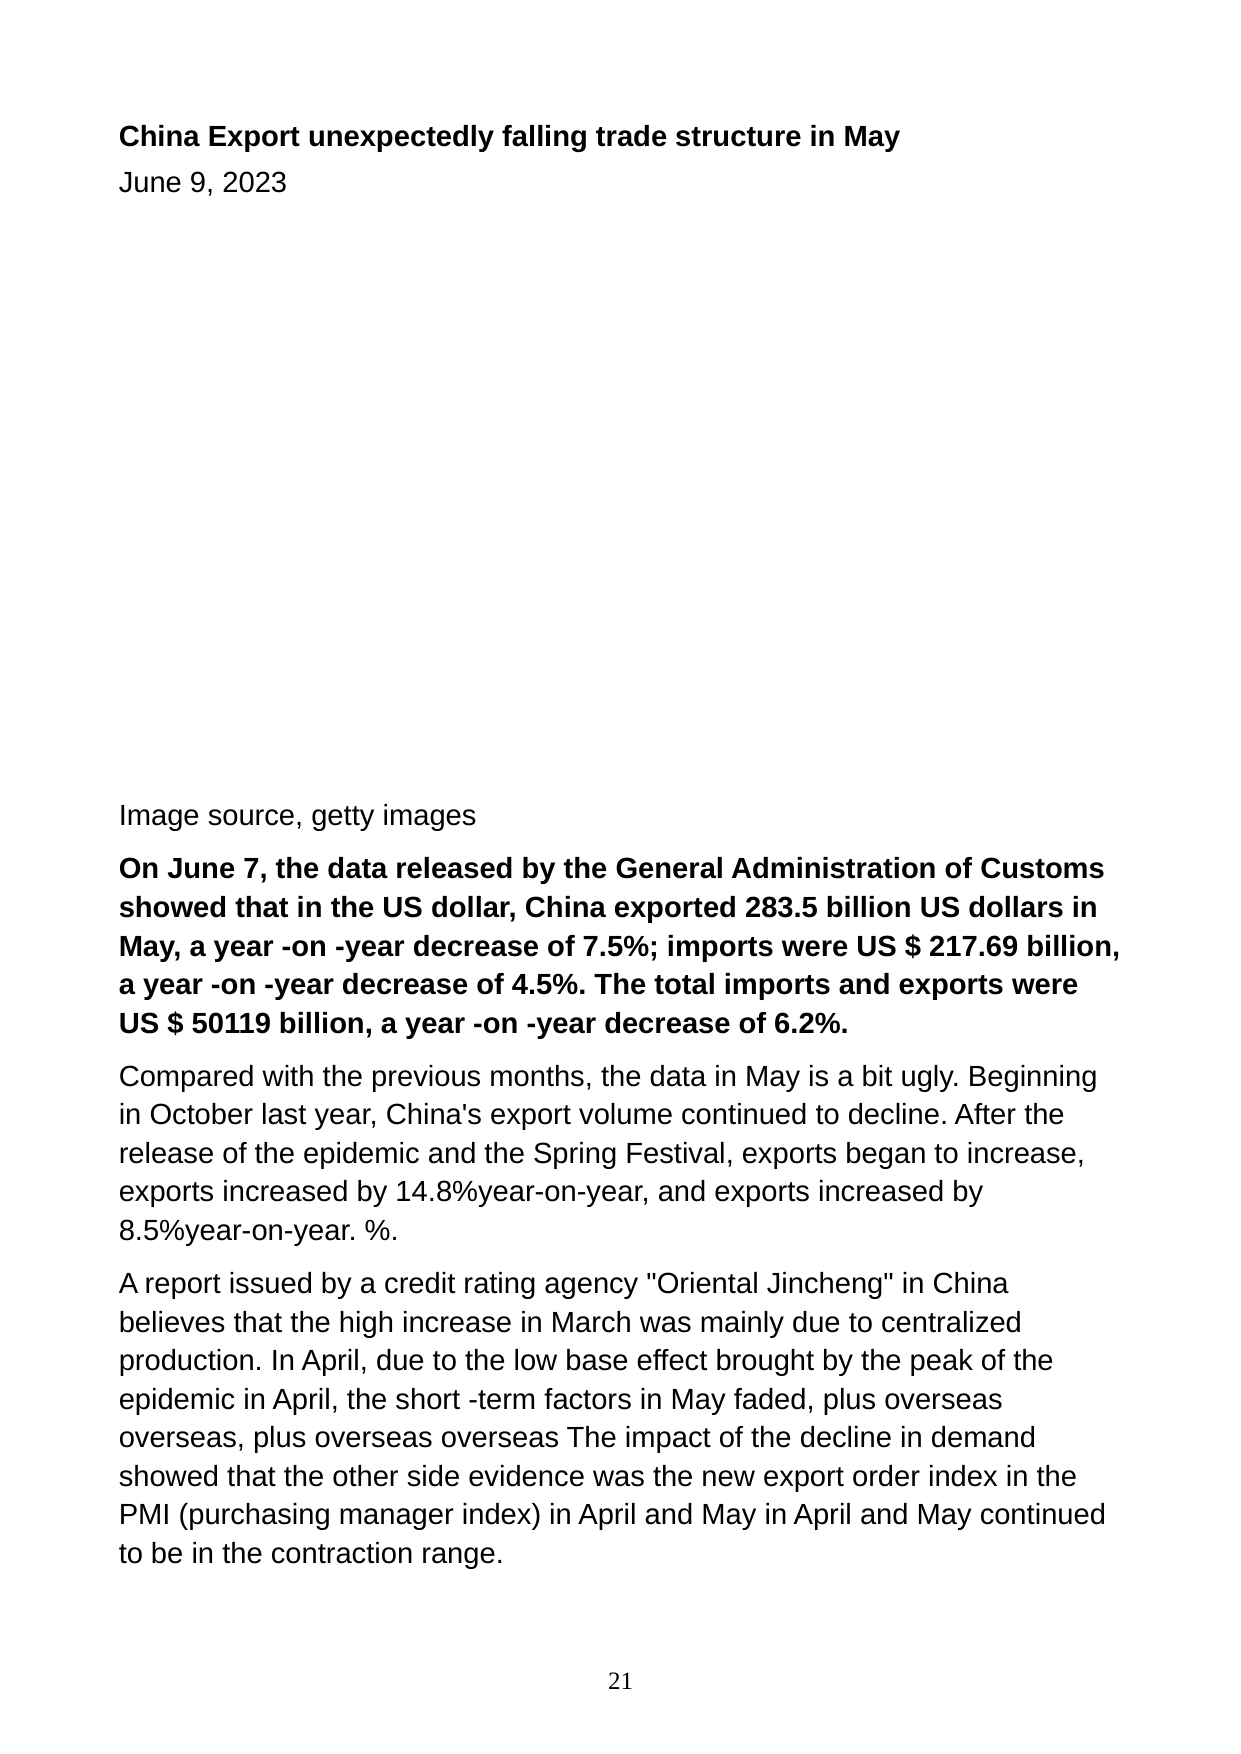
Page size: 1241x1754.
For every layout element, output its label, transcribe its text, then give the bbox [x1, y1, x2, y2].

subtitle China Export unexpectedly falling trade structure in May [118, 118, 1122, 152]
text June 9, 2023 Image source, getty images [118, 164, 1122, 832]
text On June 7, the data released by the General Administration of Customs showed that in the US dollar, China exported 283.5 billion US dollars in May, a year -on -year decrease of 7.5%; imports were US $ 217.69 billion, a year -on -year decrease of 4.5%. The total imports and exports were US $ 50119 billion, a year -on -year decrease of 6.2%. [118, 852, 1122, 1039]
text A report issued by a credit rating agency "Oriental Jincheng" in China believes that the high increase in March was mainly due to centralized production. In April, due to the low base effect brought by the peak of the epidemic in April, the short -term factors in May faded, plus overseas overseas, plus overseas overseas The impact of the decline in demand showed that the other side evidence was the new export order index in the PMI (purchasing manager index) in April and May in April and May continued to be in the contraction range. [118, 1266, 1122, 1569]
text Compared with the previous months, the data in May is a bit ugly. Beginning in October last year, China's export volume continued to decline. After the release of the epidemic and the Spring Festival, exports began to increase, exports increased by 14.8%year-on-year, and exports increased by 8.5%year-on-year. %. [118, 1059, 1122, 1247]
